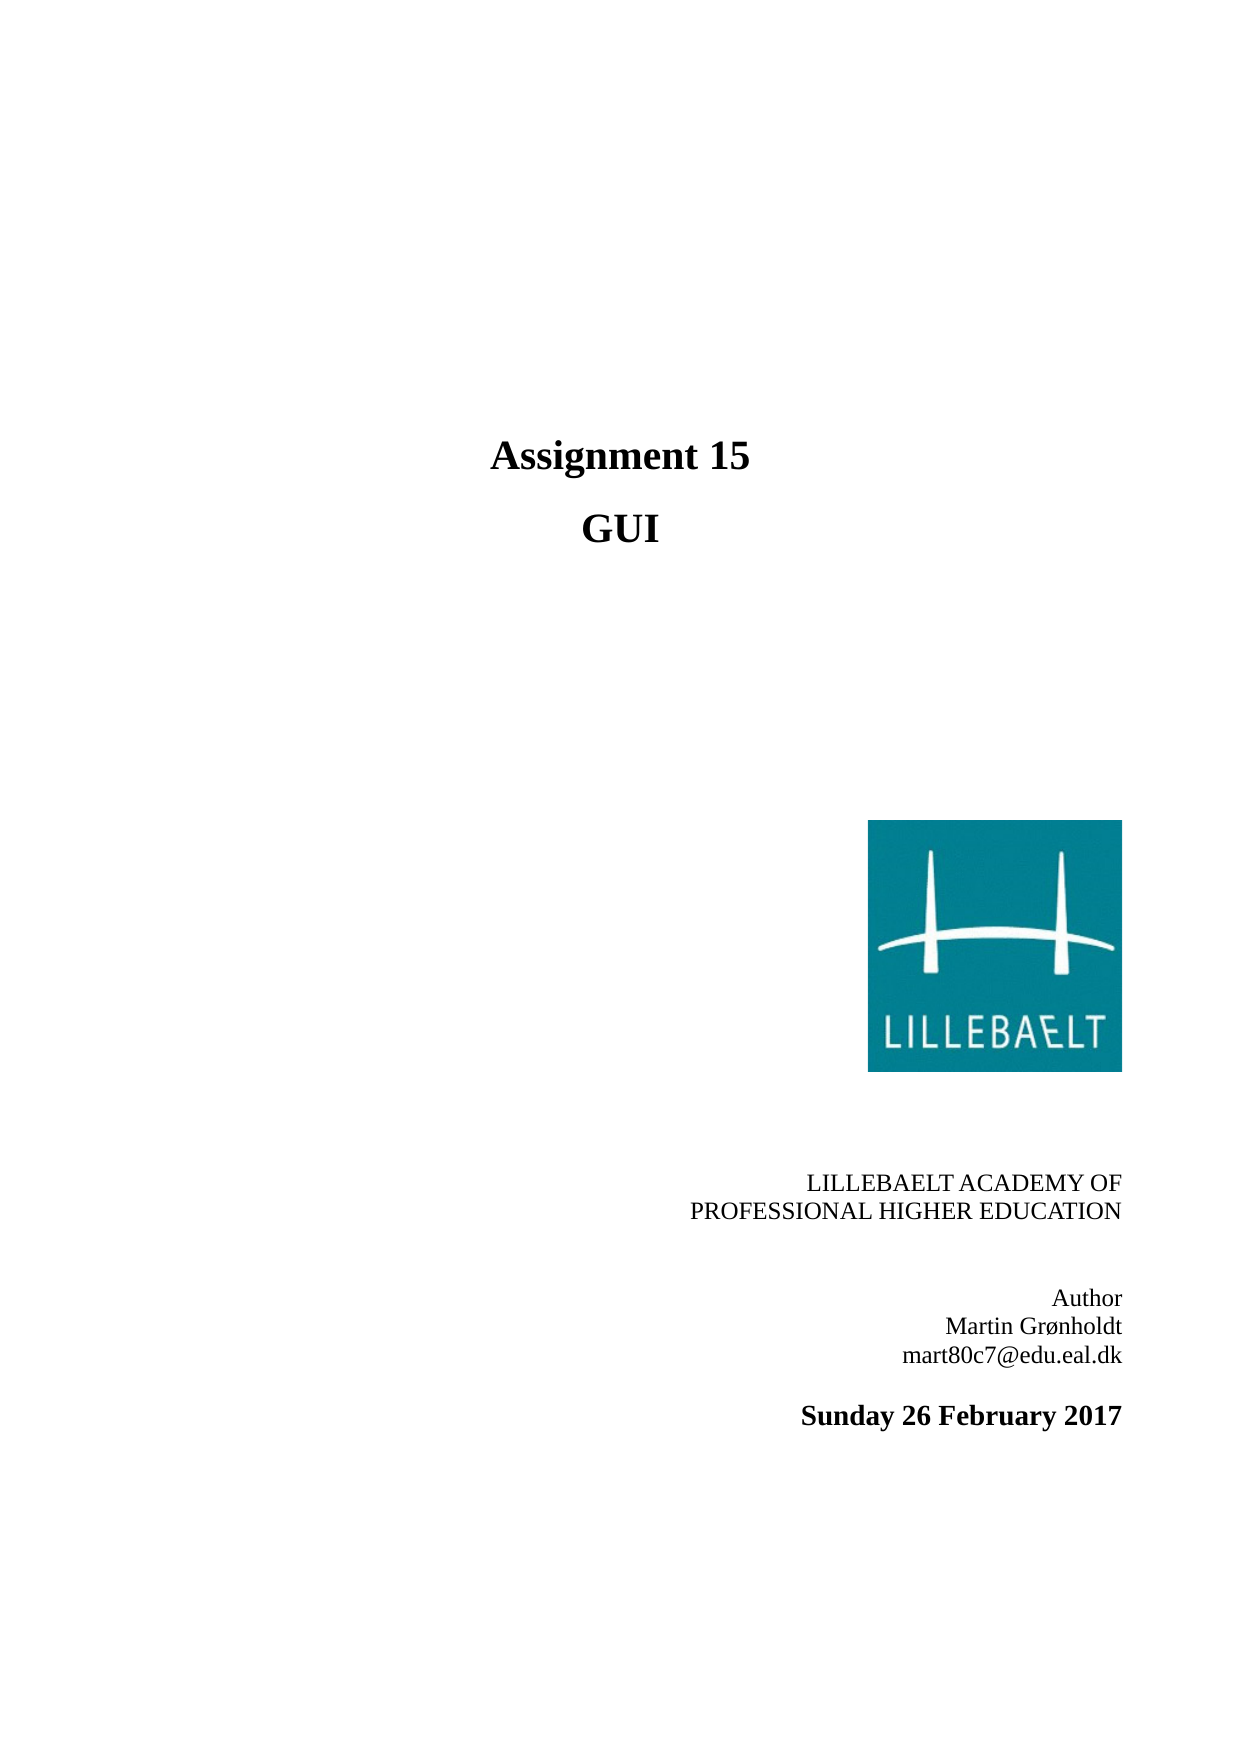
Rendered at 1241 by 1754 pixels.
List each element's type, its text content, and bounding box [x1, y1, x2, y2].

title Assignment 15 [118, 431, 1122, 478]
text Author [118, 1283, 1122, 1311]
title GUI [118, 503, 1122, 551]
picture [867, 820, 1123, 1072]
text LILLEBAELT ACADEMY OF [118, 1168, 1122, 1196]
text mart80c7@edu.eal.dk [118, 1340, 1122, 1369]
text PROFESSIONAL HIGHER EDUCATION [118, 1196, 1122, 1225]
text Martin Grønholdt [118, 1311, 1122, 1340]
text Sunday 26 February 2017 [118, 1398, 1122, 1431]
